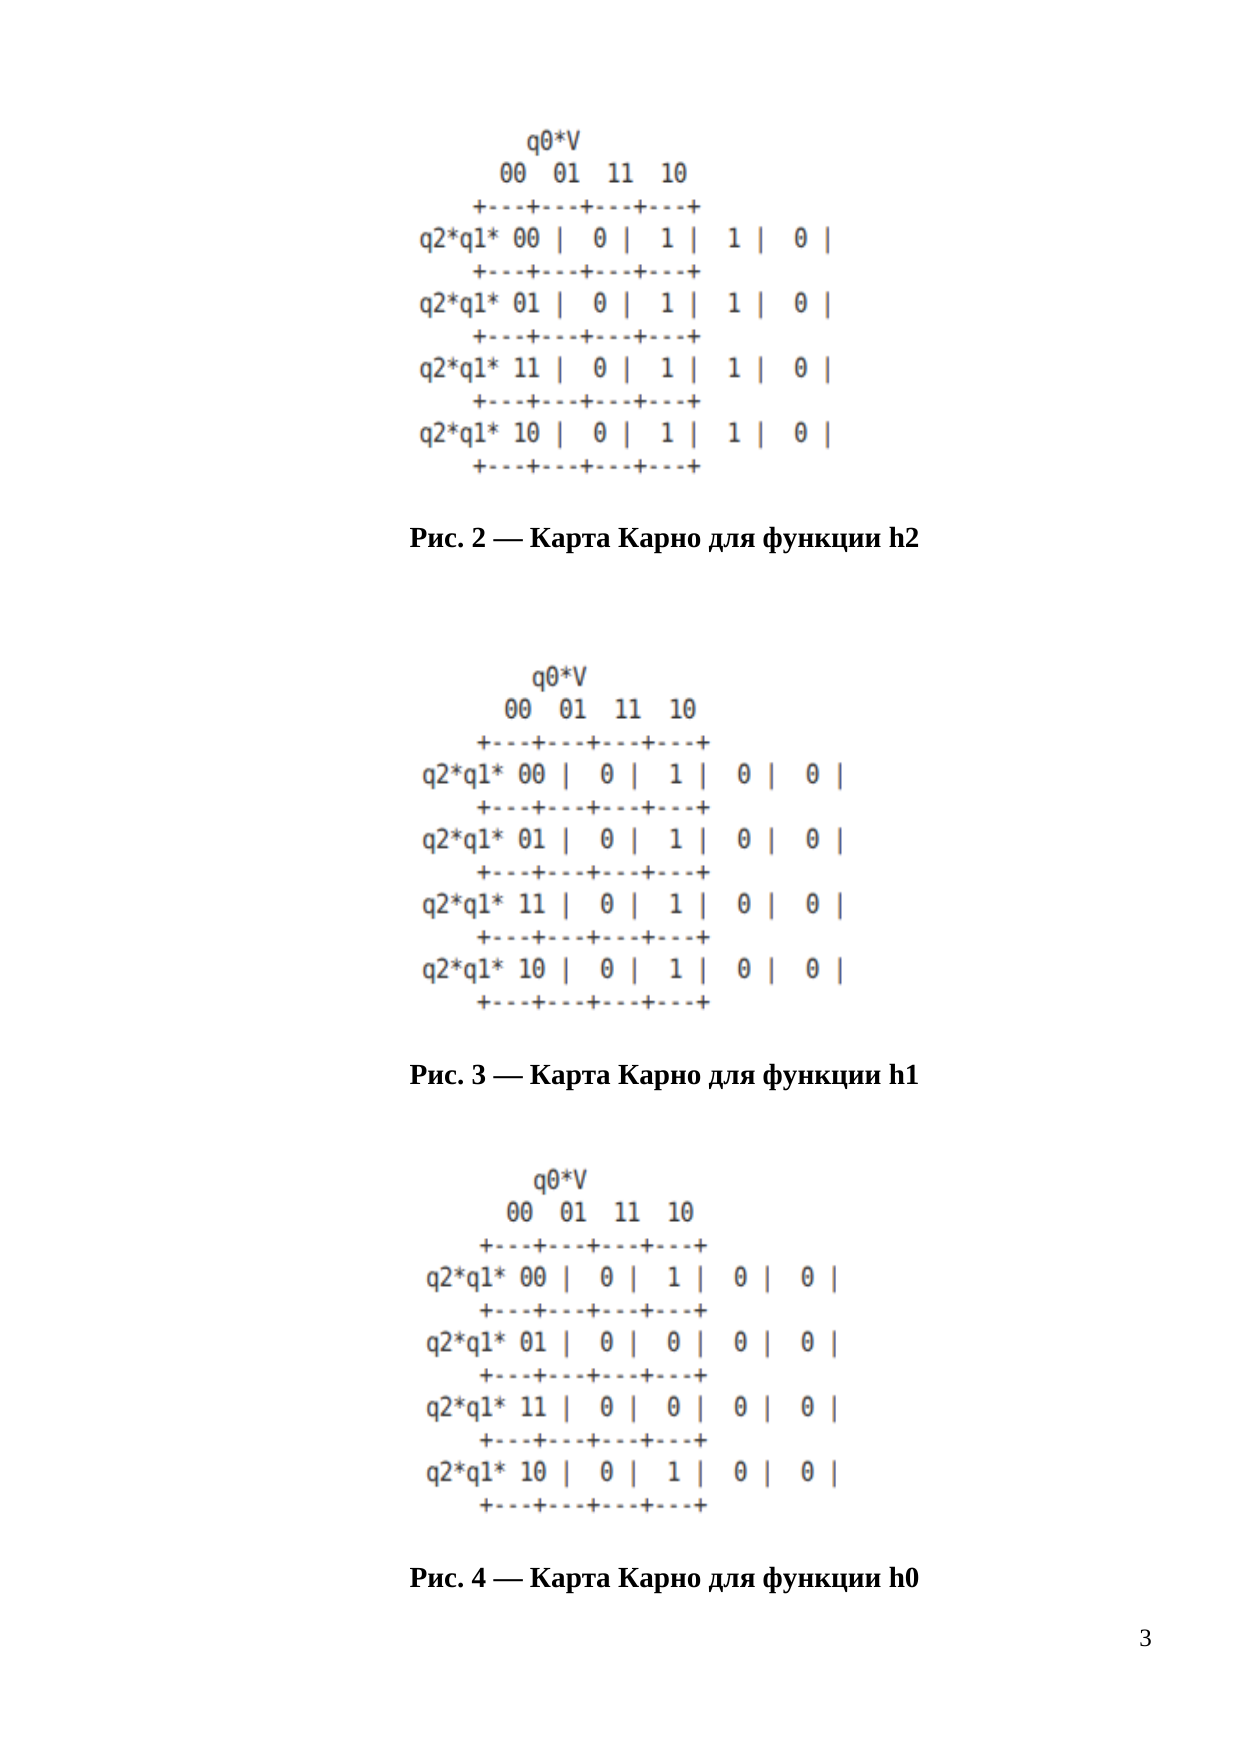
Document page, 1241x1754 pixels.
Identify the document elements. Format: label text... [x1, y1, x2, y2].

picture [411, 118, 918, 494]
text Рис. 4 — Карта Карно для функции h0 [177, 1560, 1152, 1594]
picture [411, 1157, 918, 1533]
text Рис. 3 — Карта Карно для функции h1 [177, 1057, 1152, 1091]
text Рис. 2 — Карта Карно для функции h2 [177, 521, 1152, 554]
picture [405, 654, 924, 1030]
